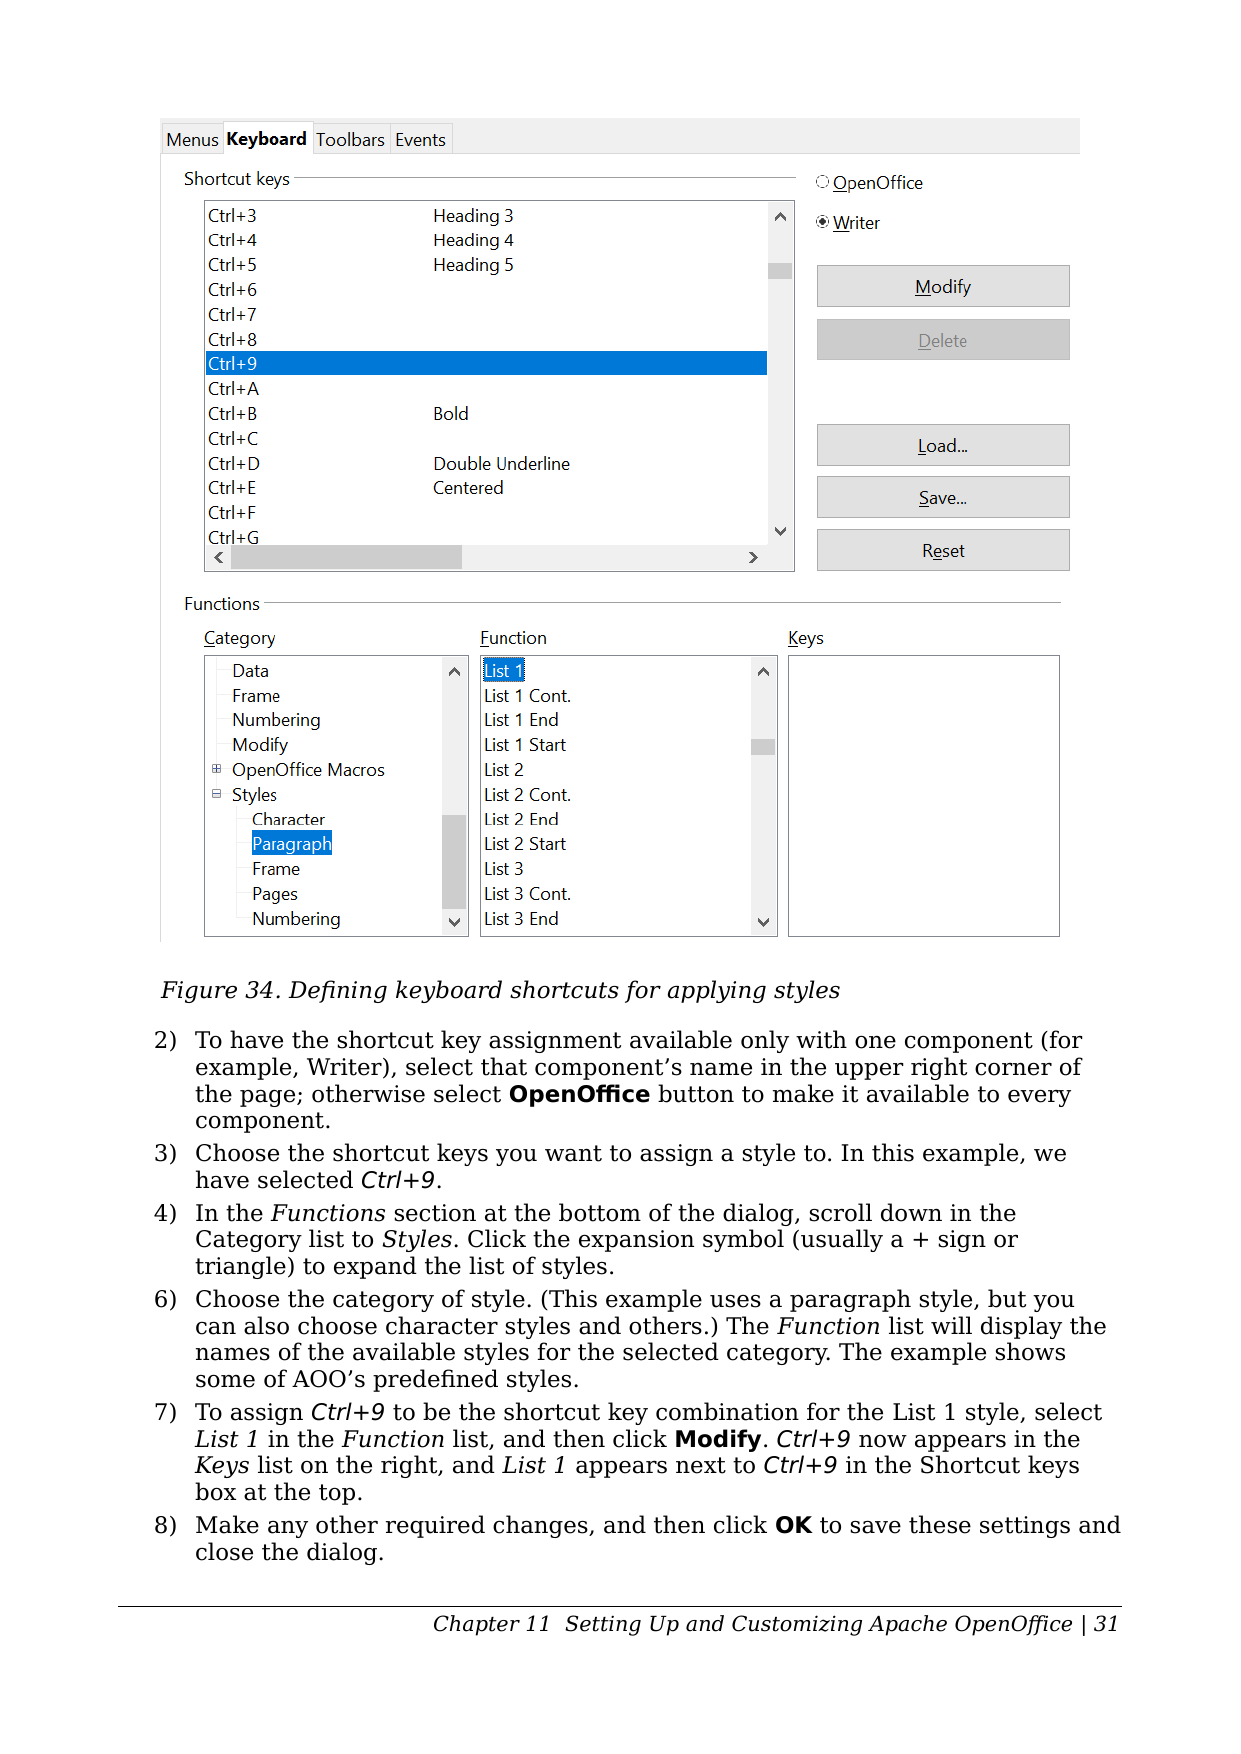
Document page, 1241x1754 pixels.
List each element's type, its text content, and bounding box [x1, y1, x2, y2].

list Choose the shortcut keys you want to assign a style to. In this example, we have selected Ctrl+9. [177, 1140, 1122, 1194]
list Make any other required changes, and then click OK to save these settings and close the dialog. [177, 1512, 1122, 1565]
list To assign Ctrl+9 to be the shortcut key combination for the List 1 style, select List 1 in the Function list, and then click Modify. Ctrl+9 now appears in the Keys list on the right, and List 1 appears next to Ctrl+9 in the Shortcut keys box at the top. [177, 1399, 1122, 1506]
picture [160, 118, 1080, 942]
text Figure 34. Defining keyboard shortcuts for applying styles [161, 977, 1079, 1004]
list Choose the category of style. (This example uses a paragraph style, but you can also choose character styles and others.) The Function list will display the names of the available styles for the selected category. The example shows some of AOO’s predefined styles. [177, 1286, 1122, 1393]
list To have the shortcut key assignment available only with one component (for example, Writer), select that component’s name in the upper right corner of the page; otherwise select OpenOffice button to make it available to every component. [177, 1027, 1122, 1134]
list In the Functions section at the bottom of the dialog, scroll down in the Category list to Styles. Click the expansion symbol (usually a + sign or triangle) to expand the list of styles. [177, 1200, 1122, 1280]
